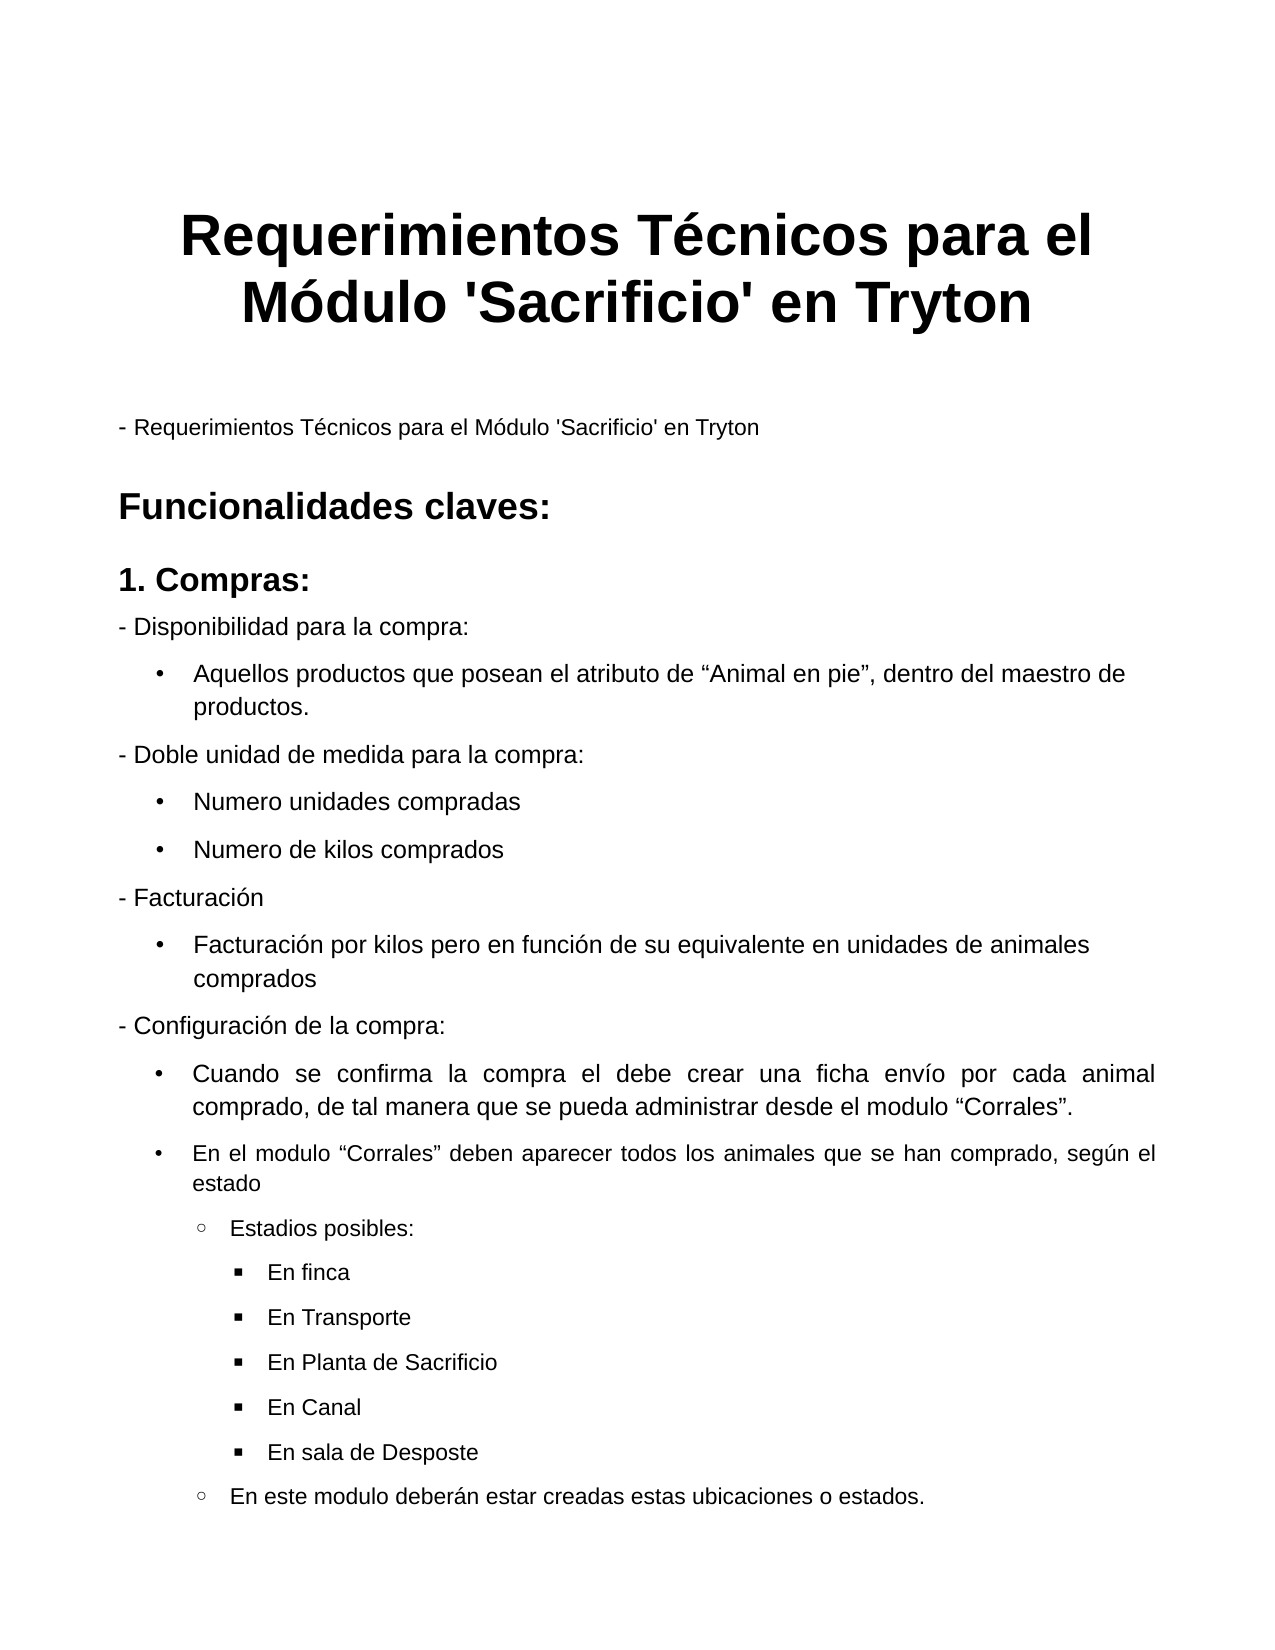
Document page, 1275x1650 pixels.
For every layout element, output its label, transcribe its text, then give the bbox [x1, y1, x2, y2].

list Numero unidades compradas [156, 787, 1157, 816]
subtitle Funcionalidades claves: [118, 484, 1157, 527]
list Estadios posibles: [192, 1214, 1157, 1241]
text - Disponibilidad para la compra: [118, 611, 1157, 640]
list En sala de Desposte [229, 1438, 1157, 1465]
text - Configuración de la compra: [118, 1011, 1157, 1040]
text - Facturación [118, 883, 1157, 912]
list Numero de kilos comprados [156, 835, 1157, 864]
list En Transporte [229, 1304, 1157, 1330]
list Cuando se confirma la compra el debe crear una ficha envío por cada animal comprado, de tal manera que se pueda administrar desde el modulo “Corrales”. [154, 1059, 1157, 1121]
text - Doble unidad de medida para la compra: [118, 740, 1157, 768]
text - Requerimientos Técnicos para el Módulo 'Sacrificio' en Tryton [118, 411, 1157, 440]
list Aquellos productos que posean el atributo de “Animal en pie”, dentro del maestro de productos. [156, 659, 1157, 721]
title Requerimientos Técnicos para el Módulo 'Sacrificio' en Tryton [118, 201, 1157, 335]
list En Planta de Sacrificio [229, 1349, 1157, 1375]
list En este modulo deberán estar creadas estas ubicaciones o estados. [192, 1483, 1157, 1509]
list En finca [229, 1259, 1157, 1286]
list En Canal [229, 1394, 1157, 1420]
list Facturación por kilos pero en función de su equivalente en unidades de animales comprados [156, 930, 1157, 992]
list En el modulo “Corrales” deben aparecer todos los animales que se han comprado, según el estado [154, 1139, 1157, 1196]
subtitle 1. Compras: [118, 561, 1157, 599]
